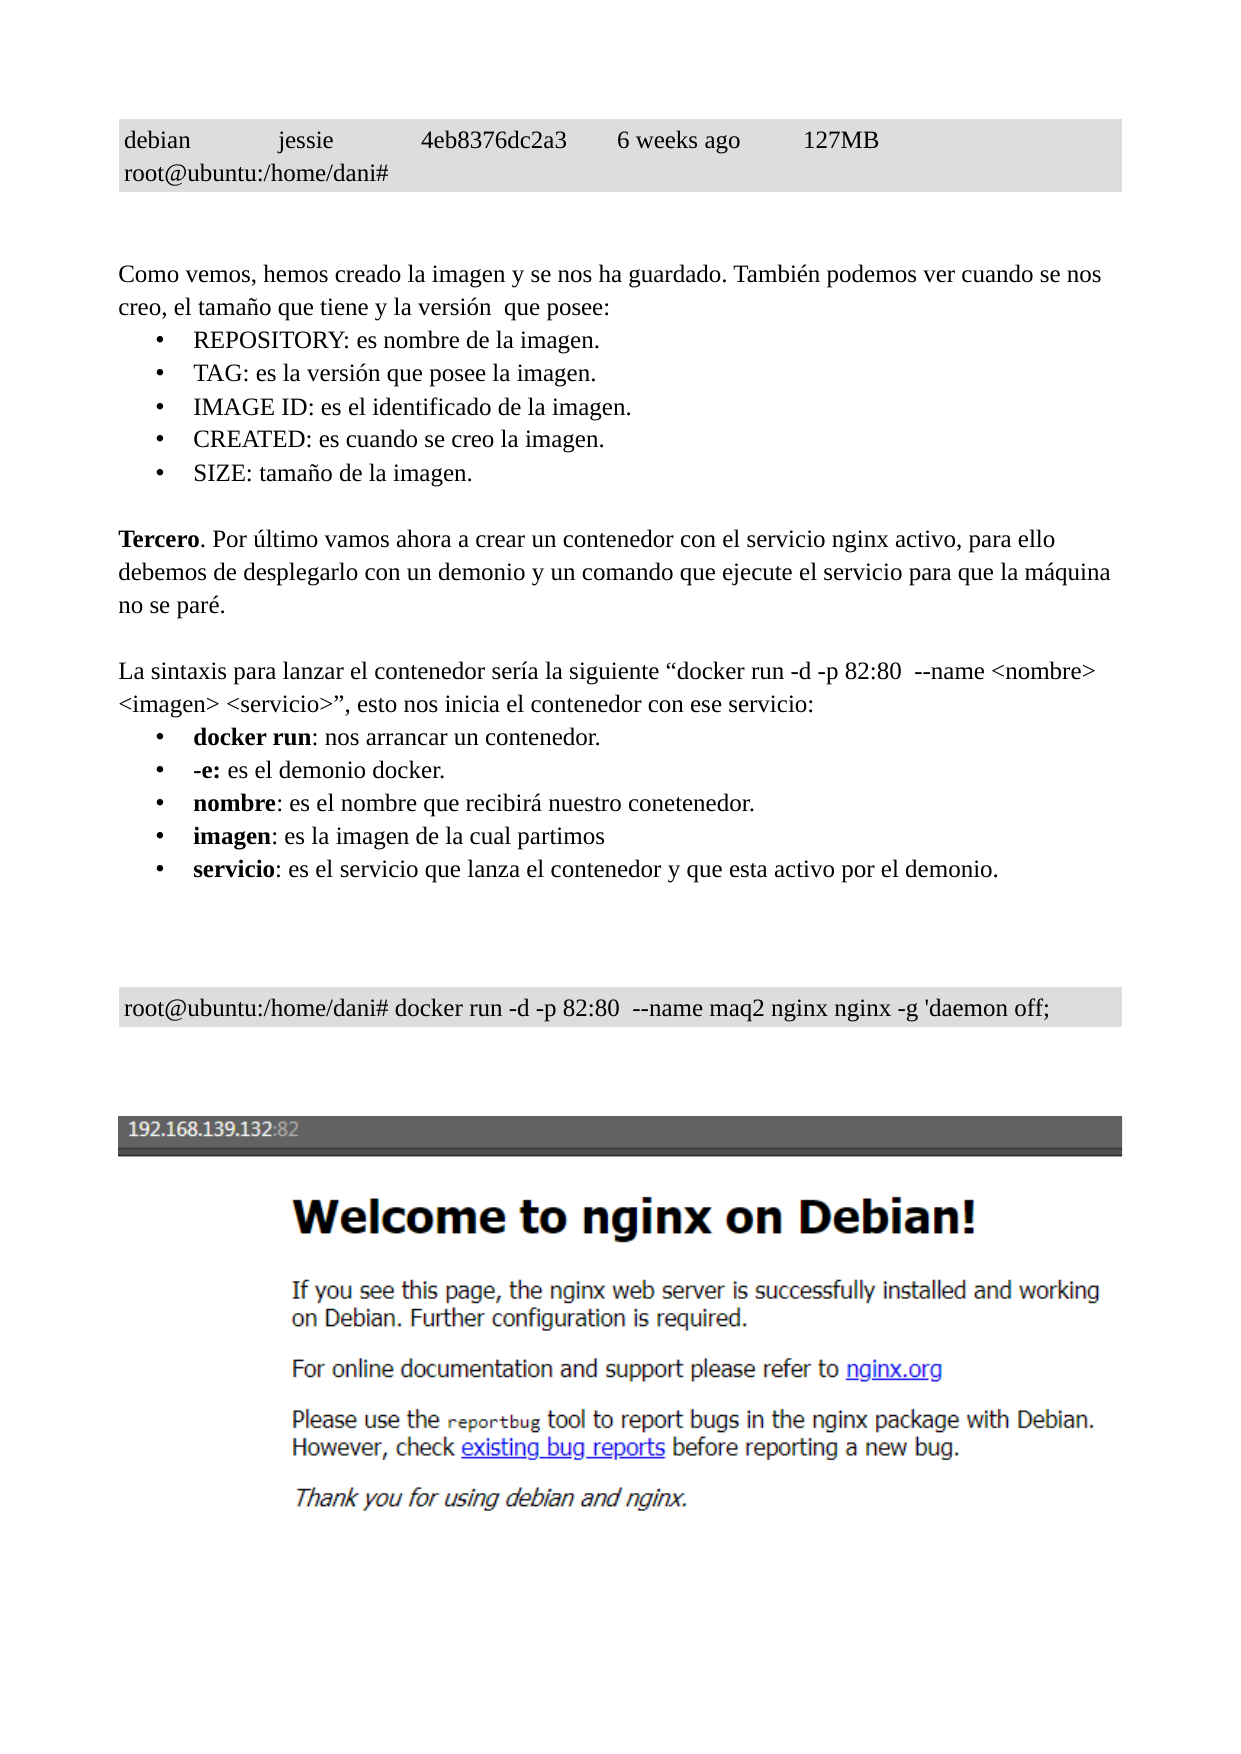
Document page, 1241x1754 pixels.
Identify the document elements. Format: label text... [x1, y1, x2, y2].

text Como vemos, hemos creado la imagen y se nos ha guardado. También podemos ver cuando se nos creo, el tamaño que tiene y la versión que posee: [118, 259, 1122, 321]
list CREATED: es cuando se creo la imagen. [156, 424, 1122, 453]
list TAG: es la versión que posee la imagen. [156, 358, 1122, 387]
list REPOSITORY: es nombre de la imagen. [156, 326, 1122, 354]
text La sintaxis para lanzar el contenedor sería la siguiente “docker run -d -p 82:80 --name <nombre> <imagen> <servicio>”, esto nos inicia el contenedor con ese servicio: [118, 656, 1122, 717]
list imagen: es la imagen de la cual partimos [156, 821, 1122, 849]
picture [118, 1116, 1123, 1553]
list servicio: es el servicio que lanza el contenedor y que esta activo por el demonio. [156, 854, 1122, 883]
list SIZE: tamaño de la imagen. [156, 458, 1122, 486]
table_header root@ubuntu:/home/dani# docker run -d -p 82:80 --name maq2 nginx nginx -g 'daemon off; [119, 987, 1122, 1027]
text Tercero. Por último vamos ahora a crear un contenedor con el servicio nginx activo, para ello debemos de desplegarlo con un demonio y un comando que ejecute el servicio para que la máquina no se paré. [118, 524, 1122, 618]
list IMAGE ID: es el identificado de la imagen. [156, 392, 1122, 420]
list -e: es el demonio docker. [156, 755, 1122, 783]
list nombre: es el nombre que recibirá nuestro conetenedor. [156, 788, 1122, 817]
table_header debian jessie 4eb8376dc2a3 6 weeks ago 127MB root@ubuntu:/home/dani# [119, 119, 1122, 192]
list docker run: nos arrancar un contenedor. [156, 722, 1122, 751]
